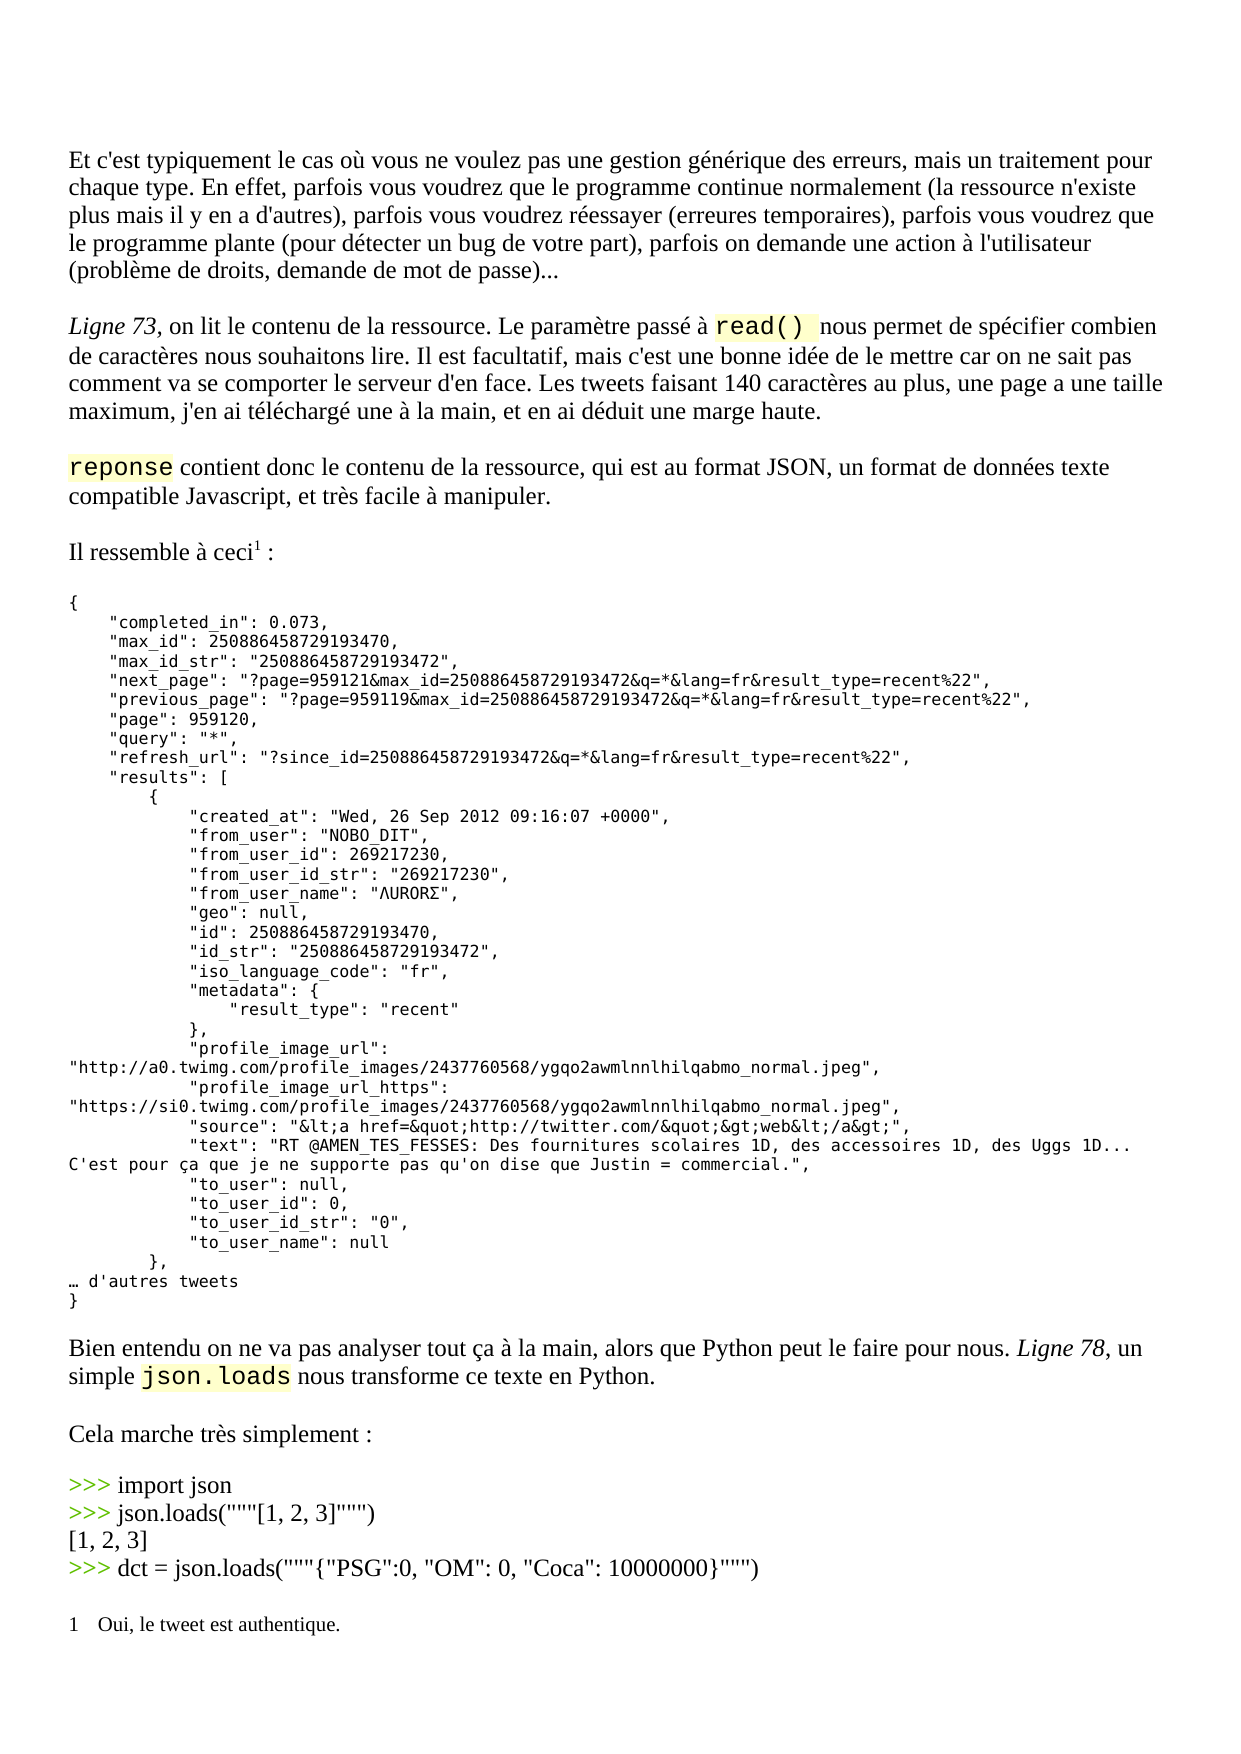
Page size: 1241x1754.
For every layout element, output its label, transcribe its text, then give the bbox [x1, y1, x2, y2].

text "from_user": "NOBO_DIT", [68, 826, 1177, 845]
text "completed_in": 0.073, [68, 613, 1177, 632]
text "source": "&lt;a href=&quot;http://twitter.com/&quot;&gt;web&lt;/a&gt;", [68, 1116, 1177, 1136]
text "id_str": "250886458729193472", [68, 942, 1177, 961]
text { [68, 787, 1177, 806]
text Il ressemble à ceci : [68, 538, 1177, 566]
text … d'autres tweets [68, 1271, 1177, 1291]
text "max_id": 250886458729193470, [68, 632, 1177, 651]
text "page": 959120, [68, 709, 1177, 729]
text reponse contient donc le contenu de la ressource, qui est au format JSON, un format de données texte compatible Javascript, et très facile à manipuler. [68, 453, 1177, 510]
text "next_page": "?page=959121&max_id=250886458729193472&q=*&lang=fr&result_type=recent%22", [68, 671, 1177, 690]
text "metadata": { [68, 981, 1177, 1000]
text } [68, 1291, 1177, 1310]
text { [68, 593, 1177, 613]
text "results": [ [68, 768, 1177, 787]
text "max_id_str": "250886458729193472", [68, 651, 1177, 671]
text "to_user_id": 0, [68, 1194, 1177, 1213]
text "previous_page": "?page=959119&max_id=250886458729193472&q=*&lang=fr&result_type=recent%22", [68, 690, 1177, 709]
text "result_type": "recent" [68, 1000, 1177, 1019]
text "profile_image_url": "http://a0.twimg.com/profile_images/2437760568/ygqo2awmlnnlhilqabmo_normal.jpeg", [68, 1039, 1177, 1078]
text "to_user": null, [68, 1174, 1177, 1194]
text Cela marche très simplement : [68, 1420, 1177, 1447]
text "query": "*", [68, 729, 1177, 748]
text >>> import json >>> json.loads("""[1, 2, 3]""") [1, 2, 3] >>> dct = json.loads("""{"PSG":0, "OM": 0, "Coca": 10000000}""") [68, 1471, 1177, 1582]
text Oui, le tweet est authentique. [68, 1613, 1177, 1636]
text "to_user_id_str": "0", [68, 1213, 1177, 1233]
text "geo": null, [68, 903, 1177, 923]
text "from_user_name": "ΛURORΣ", [68, 884, 1177, 903]
text "from_user_id_str": "269217230", [68, 864, 1177, 884]
text Ligne 73, on lit le contenu de la ressource. Le paramètre passé à read() nous permet de spécifier combien de caractères nous souhaitons lire. Il est facultatif, mais c'est une bonne idée de le mettre car on ne sait pas comment va se comporter le serveur d'en face. Les tweets faisant 140 caractères au plus, une page a une taille maximum, j'en ai téléchargé une à la main, et en ai déduit une marge haute. [68, 312, 1177, 425]
text "refresh_url": "?since_id=250886458729193472&q=*&lang=fr&result_type=recent%22", [68, 748, 1177, 768]
text }, [68, 1019, 1177, 1039]
text Bien entendu on ne va pas analyser tout ça à la main, alors que Python peut le faire pour nous. Ligne 78, un simple json.loads nous transforme ce texte en Python. [68, 1334, 1177, 1392]
text "id": 250886458729193470, [68, 923, 1177, 942]
text "to_user_name": null [68, 1233, 1177, 1252]
text }, [68, 1252, 1177, 1271]
text "created_at": "Wed, 26 Sep 2012 09:16:07 +0000", [68, 806, 1177, 826]
text Et c'est typiquement le cas où vous ne voulez pas une gestion générique des erreurs, mais un traitement pour chaque type. En effet, parfois vous voudrez que le programme continue normalement (la ressource n'existe plus mais il y en a d'autres), parfois vous voudrez réessayer (erreures temporaires), parfois vous voudrez que le programme plante (pour détecter un bug de votre part), parfois on demande une action à l'utilisateur (problème de droits, demande de mot de passe)... [68, 146, 1177, 284]
text "iso_language_code": "fr", [68, 961, 1177, 981]
text "text": "RT @AMEN_TES_FESSES: Des fournitures scolaires 1D, des accessoires 1D, des Uggs 1D... C'est pour ça que je ne supporte pas qu'on dise que Justin = commercial.", [68, 1136, 1177, 1174]
text "profile_image_url_https": "https://si0.twimg.com/profile_images/2437760568/ygqo2awmlnnlhilqabmo_normal.jpeg", [68, 1078, 1177, 1116]
text "from_user_id": 269217230, [68, 845, 1177, 864]
